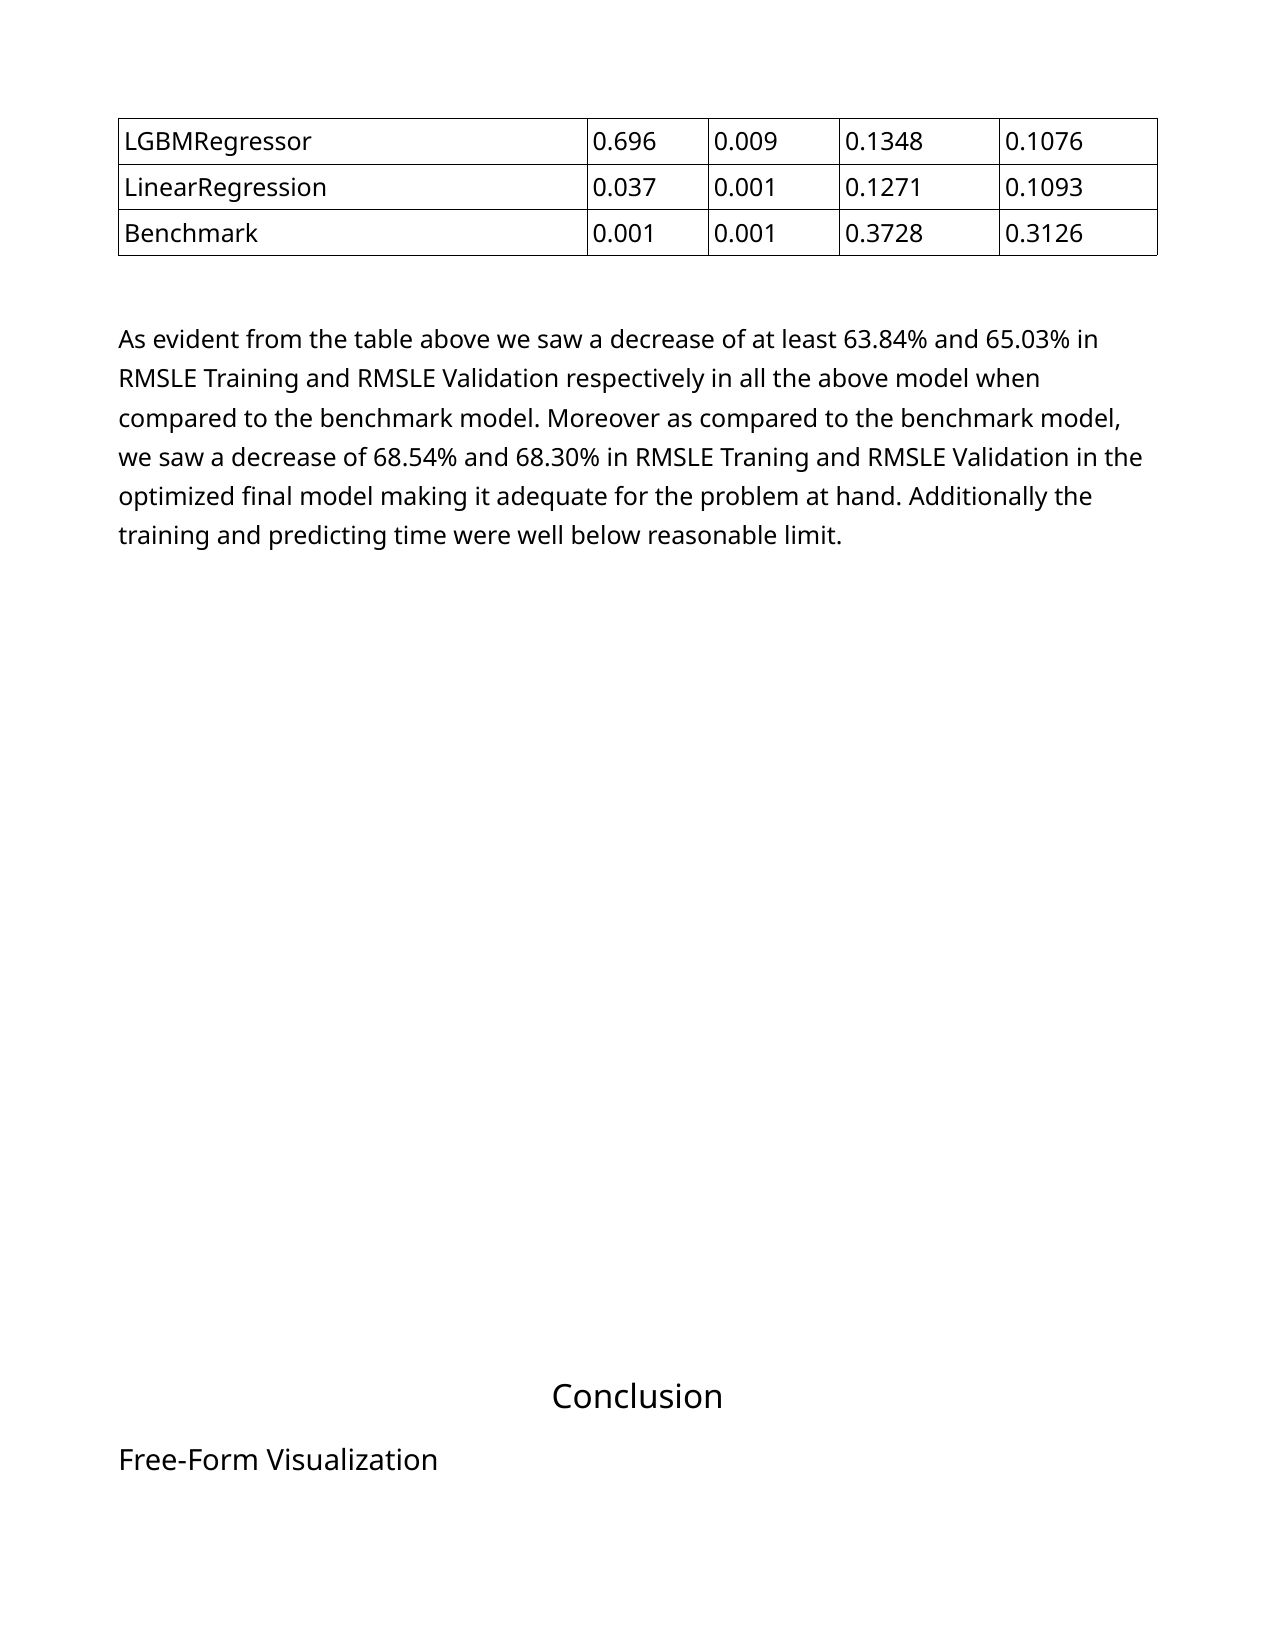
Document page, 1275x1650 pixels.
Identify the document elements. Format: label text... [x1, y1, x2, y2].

table_cell 0.009 [709, 119, 839, 164]
table_cell 0.001 [709, 165, 839, 209]
table_cell 0.3126 [1000, 210, 1157, 255]
table_cell Benchmark [119, 210, 587, 255]
table_cell LGBMRegressor [119, 119, 587, 164]
text Conclusion [118, 1373, 1157, 1418]
table_cell 0.037 [588, 165, 708, 209]
table_cell 0.001 [709, 210, 839, 255]
table_cell 0.1271 [840, 165, 999, 209]
text As evident from the table above we saw a decrease of at least 63.84% and 65.03% in RMSLE Training and RMSLE Validation respectively in all the above model when compared to the benchmark model. Moreover as compared to the benchmark model, we saw a decrease of 68.54% and 68.30% in RMSLE Traning and RMSLE Validation in the optimized final model making it adequate for the problem at hand. Additionally the training and predicting time were well below reasonable limit. [118, 322, 1157, 552]
table_cell 0.1348 [840, 119, 999, 164]
table_cell LinearRegression [119, 165, 587, 209]
table_cell 0.696 [588, 119, 708, 164]
text Free-Form Visualization [118, 1439, 1157, 1479]
table_cell 0.1076 [1000, 119, 1157, 164]
table_cell 0.001 [588, 210, 708, 255]
table_cell 0.1093 [1000, 165, 1157, 209]
table_cell 0.3728 [840, 210, 999, 255]
